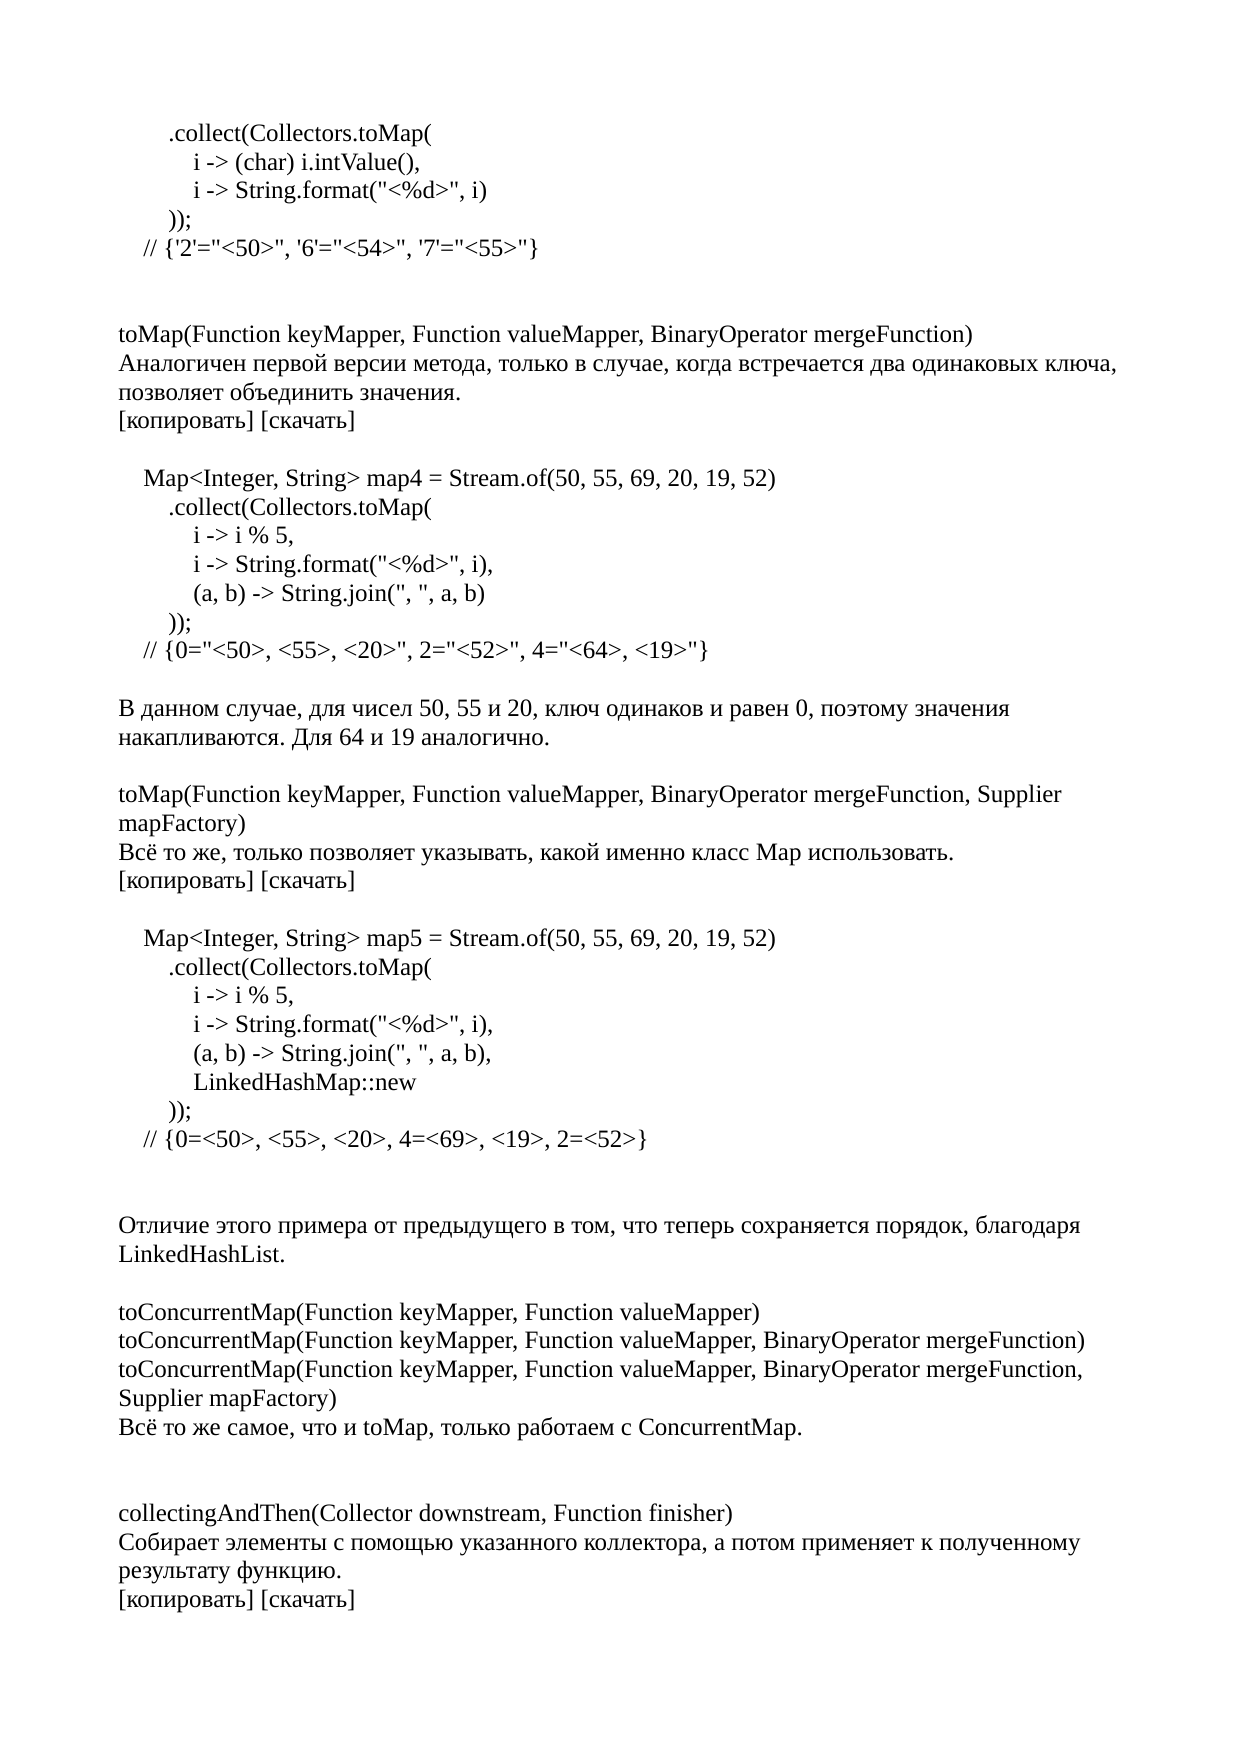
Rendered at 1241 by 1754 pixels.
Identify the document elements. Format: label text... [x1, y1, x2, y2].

text toConcurrentMap(Function keyMapper, Function valueMapper, BinaryOperator mergeFunction) [118, 1326, 1122, 1354]
text Аналогичен первой версии метода, только в случае, когда встречается два одинаковых ключа, позволяет объединить значения. [118, 348, 1122, 406]
text i -> i % 5, [118, 981, 1122, 1009]
text i -> String.format("<%d>", i), [118, 1009, 1122, 1038]
text toMap(Function keyMapper, Function valueMapper, BinaryOperator mergeFunction, Supplier mapFactory) [118, 779, 1122, 837]
text [копировать] [скачать] [118, 866, 1122, 894]
text i -> String.format("<%d>", i), [118, 549, 1122, 578]
text (a, b) -> String.join(", ", a, b) [118, 578, 1122, 607]
text Map<Integer, String> map4 = Stream.of(50, 55, 69, 20, 19, 52) [118, 463, 1122, 492]
text В данном случае, для чисел 50, 55 и 20, ключ одинаков и равен 0, поэтому значения накапливаются. Для 64 и 19 аналогично. [118, 693, 1122, 751]
text LinkedHashMap::new [118, 1067, 1122, 1096]
text i -> String.format("<%d>", i) [118, 176, 1122, 204]
text toConcurrentMap(Function keyMapper, Function valueMapper, BinaryOperator mergeFunction, Supplier mapFactory) [118, 1354, 1122, 1412]
text [копировать] [скачать] [118, 1584, 1122, 1613]
text Отличие этого примера от предыдущего в том, что теперь сохраняется порядок, благодаря LinkedHashList. [118, 1211, 1122, 1268]
text [копировать] [скачать] [118, 406, 1122, 434]
text (a, b) -> String.join(", ", a, b), [118, 1038, 1122, 1067]
text i -> i % 5, [118, 521, 1122, 549]
text )); [118, 1096, 1122, 1124]
text )); [118, 204, 1122, 233]
text // {0="<50>, <55>, <20>", 2="<52>", 4="<64>, <19>"} [118, 636, 1122, 664]
text Map<Integer, String> map5 = Stream.of(50, 55, 69, 20, 19, 52) [118, 923, 1122, 952]
text .collect(Collectors.toMap( [118, 118, 1122, 147]
text collectingAndThen(Collector downstream, Function finisher) [118, 1498, 1122, 1527]
text toConcurrentMap(Function keyMapper, Function valueMapper) [118, 1297, 1122, 1326]
text .collect(Collectors.toMap( [118, 492, 1122, 521]
text Всё то же, только позволяет указывать, какой именно класс Map использовать. [118, 837, 1122, 866]
text // {0=<50>, <55>, <20>, 4=<69>, <19>, 2=<52>} [118, 1124, 1122, 1153]
text )); [118, 607, 1122, 636]
text Собирает элементы с помощью указанного коллектора, а потом применяет к полученному результату функцию. [118, 1527, 1122, 1584]
text i -> (char) i.intValue(), [118, 147, 1122, 176]
text Всё то же самое, что и toMap, только работаем с ConcurrentMap. [118, 1412, 1122, 1441]
text // {'2'="<50>", '6'="<54>", '7'="<55>"} [118, 233, 1122, 262]
text toMap(Function keyMapper, Function valueMapper, BinaryOperator mergeFunction) [118, 319, 1122, 348]
text .collect(Collectors.toMap( [118, 952, 1122, 981]
